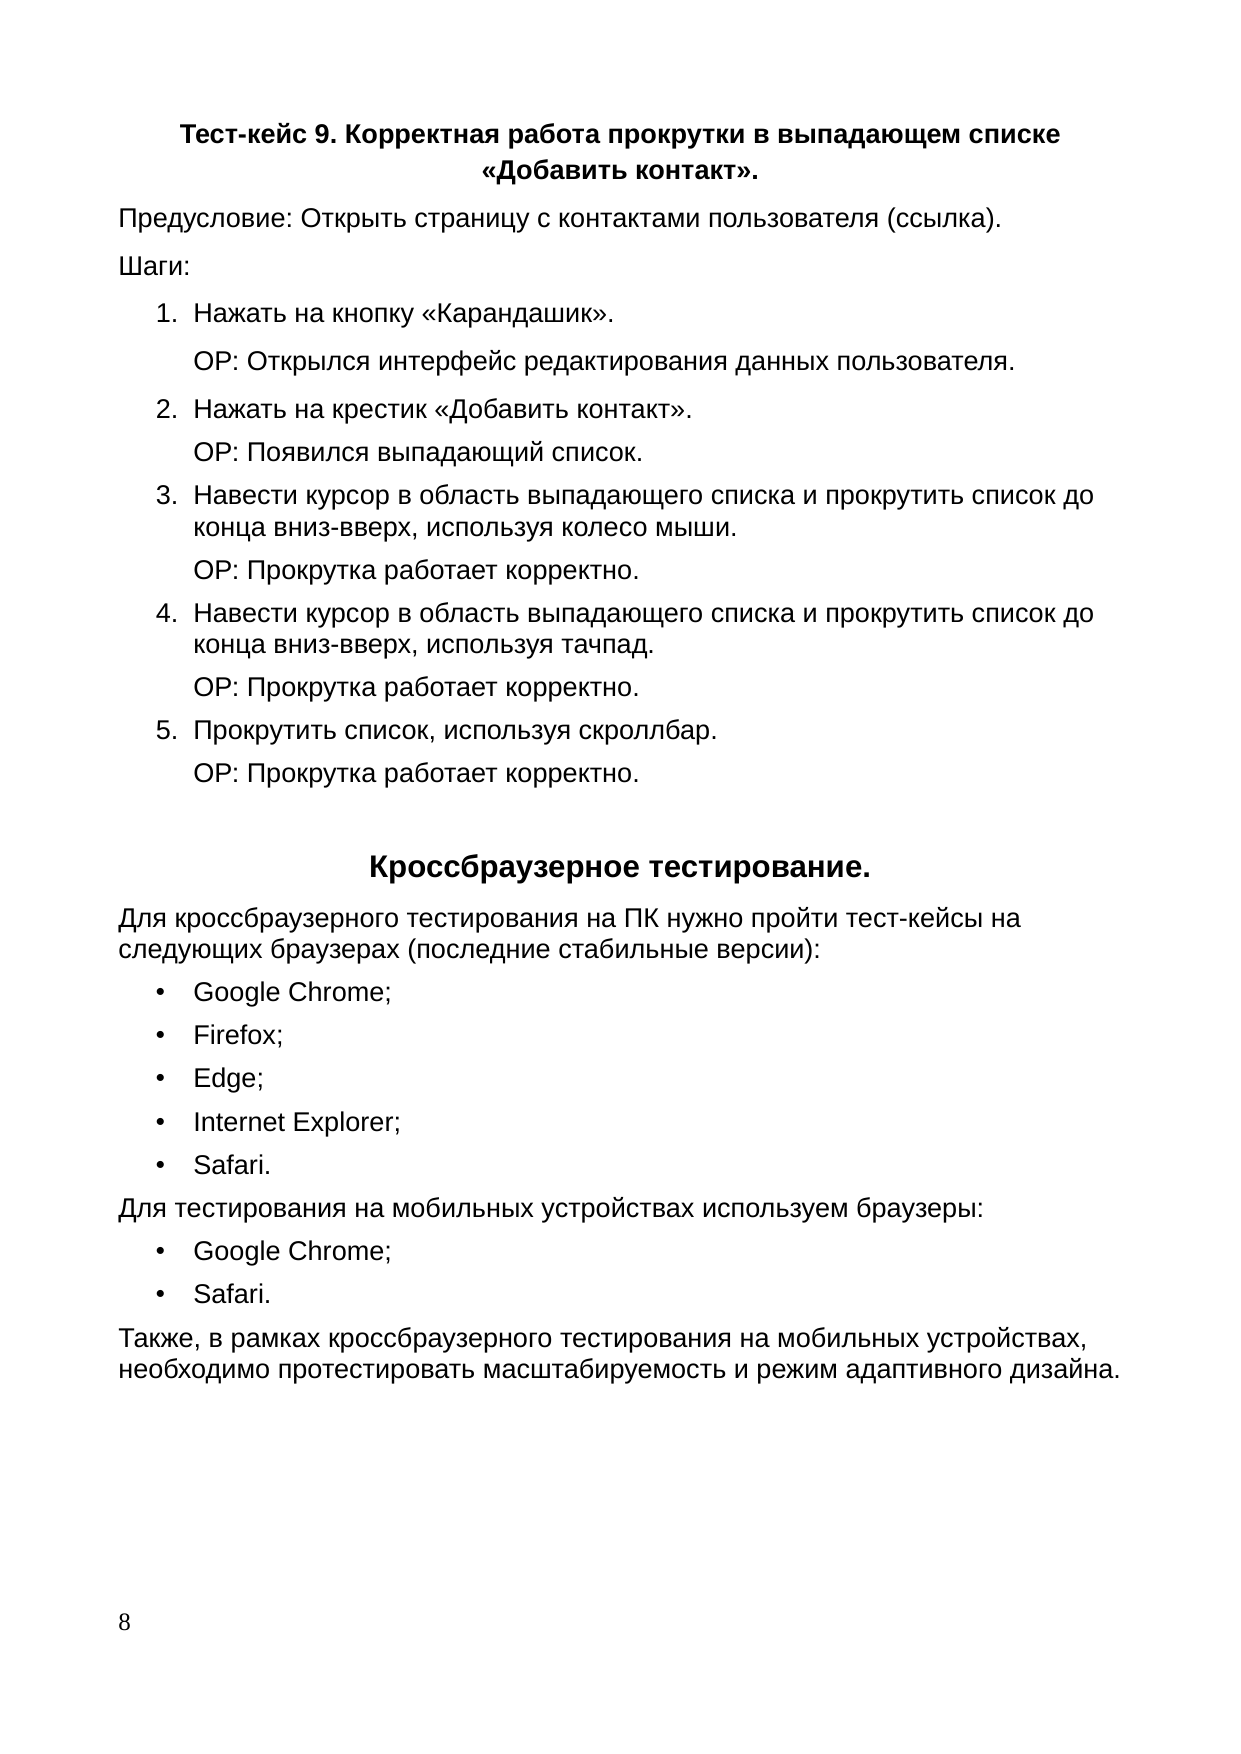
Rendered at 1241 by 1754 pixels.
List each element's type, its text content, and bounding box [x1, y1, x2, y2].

list Нажать на крестик «Добавить контакт». [156, 393, 1122, 424]
text Для тестирования на мобильных устройствах используем браузеры: [118, 1192, 1122, 1223]
list ОР: Прокрутка работает корректно. [156, 554, 1122, 585]
list ОР: Появился выпадающий список. [156, 436, 1122, 467]
list Нажать на кнопку «Карандашик». [156, 297, 1122, 329]
list ОР: Прокрутка работает корректно. [156, 671, 1122, 702]
text Предусловие: Открыть страницу с контактами пользователя (ссылка). [118, 202, 1122, 233]
list ОР: Открылся интерфейс редактирования данных пользователя. [156, 345, 1122, 377]
list Firefox; [156, 1019, 1122, 1051]
text Также, в рамках кроссбраузерного тестирования на мобильных устройствах, необходимо протестировать масштабируемость и режим адаптивного дизайна. [118, 1322, 1122, 1384]
list Edge; [156, 1062, 1122, 1094]
list Прокрутить список, используя скроллбар. [156, 714, 1122, 746]
text Шаги: [118, 250, 1122, 281]
list Safari. [156, 1149, 1122, 1180]
list Internet Explorer; [156, 1106, 1122, 1137]
list Google Chrome; [156, 976, 1122, 1007]
list Google Chrome; [156, 1235, 1122, 1267]
text Тест-кейс 9. Корректная работа прокрутки в выпадающем списке «Добавить контакт». [118, 118, 1122, 185]
text Кроссбраузерное тестирование. [118, 848, 1122, 884]
list ОР: Прокрутка работает корректно. [156, 757, 1122, 789]
list Навести курсор в область выпадающего списка и прокрутить список до конца вниз-вверх, используя колесо мыши. [156, 479, 1122, 542]
text Для кроссбраузерного тестирования на ПК нужно пройти тест-кейсы на следующих браузерах (последние стабильные версии): [118, 902, 1122, 964]
list Навести курсор в область выпадающего списка и прокрутить список до конца вниз-вверх, используя тачпад. [156, 597, 1122, 659]
list Safari. [156, 1278, 1122, 1310]
